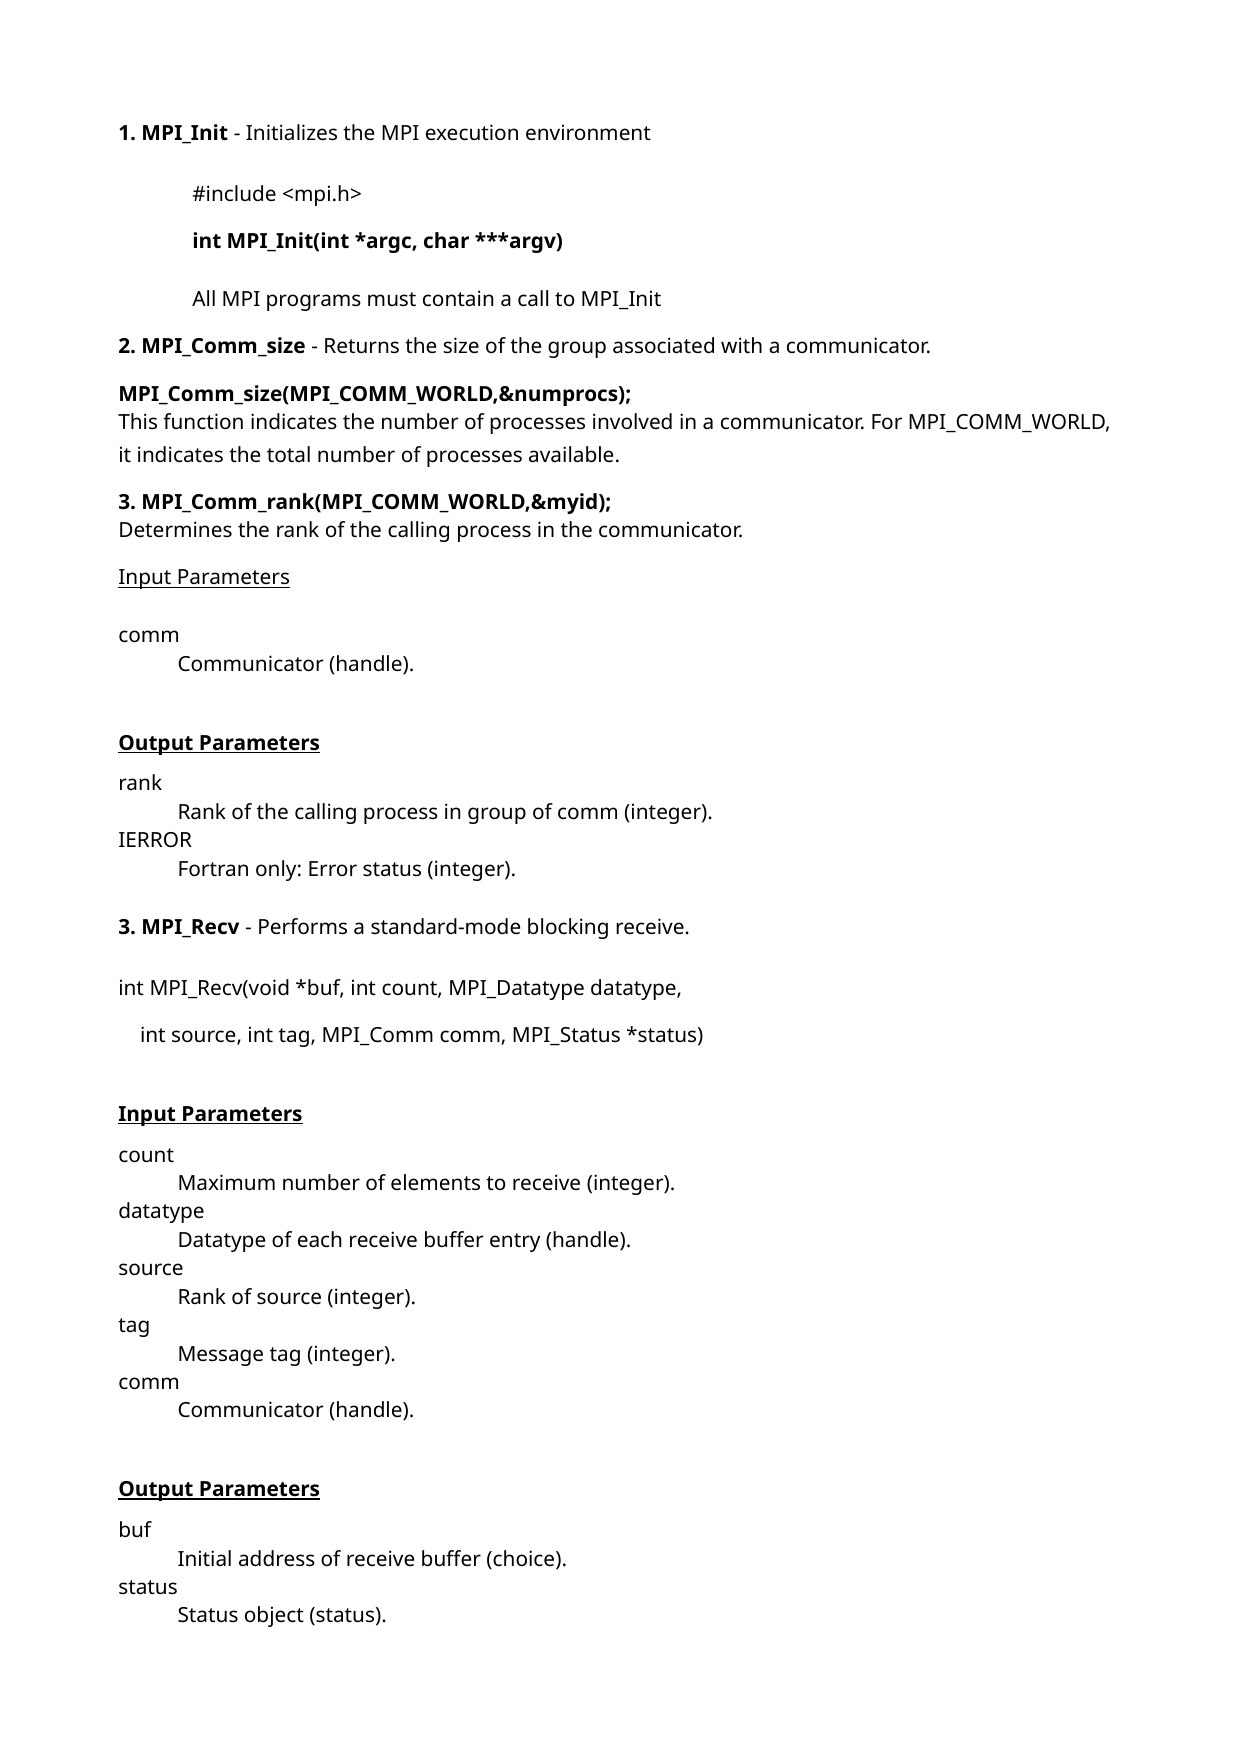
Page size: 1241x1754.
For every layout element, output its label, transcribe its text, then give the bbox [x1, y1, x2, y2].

text This function indicates the number of processes involved in a communicator. For MPI_COMM_WORLD, it indicates the total number of processes available. [118, 407, 1122, 468]
subtitle datatype [118, 1197, 1122, 1225]
list Rank of the calling process in group of comm (integer). [177, 797, 1122, 825]
list Datatype of each receive buffer entry (handle). [177, 1225, 1122, 1253]
list Status object (status). [177, 1601, 1122, 1629]
subtitle comm [118, 620, 1122, 649]
text 1. MPI_Init - Initializes the MPI execution environment [118, 118, 1122, 147]
text 3. MPI_Comm_rank(MPI_COMM_WORLD,&myid); [118, 487, 1122, 515]
text 3. MPI_Recv - Performs a standard-mode blocking receive. [118, 912, 1122, 940]
list Message tag (integer). [177, 1339, 1122, 1367]
text int MPI_Init(int *argc, char ***argv) [192, 226, 1122, 255]
text #include <mpi.h> [192, 147, 1122, 208]
text int source, int tag, MPI_Comm comm, MPI_Status *status) [118, 1020, 1122, 1048]
list Rank of source (integer). [177, 1282, 1122, 1310]
subtitle Output Parameters [118, 728, 1122, 756]
subtitle buf [118, 1515, 1122, 1544]
subtitle comm [118, 1367, 1122, 1396]
text Determines the rank of the calling process in the communicator. [118, 515, 1122, 544]
list Communicator (handle). [177, 649, 1122, 677]
text MPI_Comm_size(MPI_COMM_WORLD,&numprocs); [118, 379, 1122, 407]
list Communicator (handle). [177, 1396, 1122, 1424]
text int MPI_Recv(void *buf, int count, MPI_Datatype datatype, [118, 940, 1122, 1001]
subtitle status [118, 1572, 1122, 1601]
subtitle Input Parameters [118, 1099, 1122, 1127]
text All MPI programs must contain a call to MPI_Init [192, 284, 1122, 313]
subtitle count [118, 1140, 1122, 1168]
subtitle rank [118, 768, 1122, 797]
list Initial address of receive buffer (choice). [177, 1544, 1122, 1572]
text 2. MPI_Comm_size - Returns the size of the group associated with a communicator. [118, 331, 1122, 360]
subtitle source [118, 1253, 1122, 1282]
subtitle IERROR [118, 825, 1122, 854]
list Fortran only: Error status (integer). [177, 854, 1122, 882]
list Maximum number of elements to receive (integer). [177, 1168, 1122, 1197]
subtitle Output Parameters [118, 1474, 1122, 1503]
subtitle tag [118, 1310, 1122, 1339]
subtitle Input Parameters [118, 562, 1122, 591]
